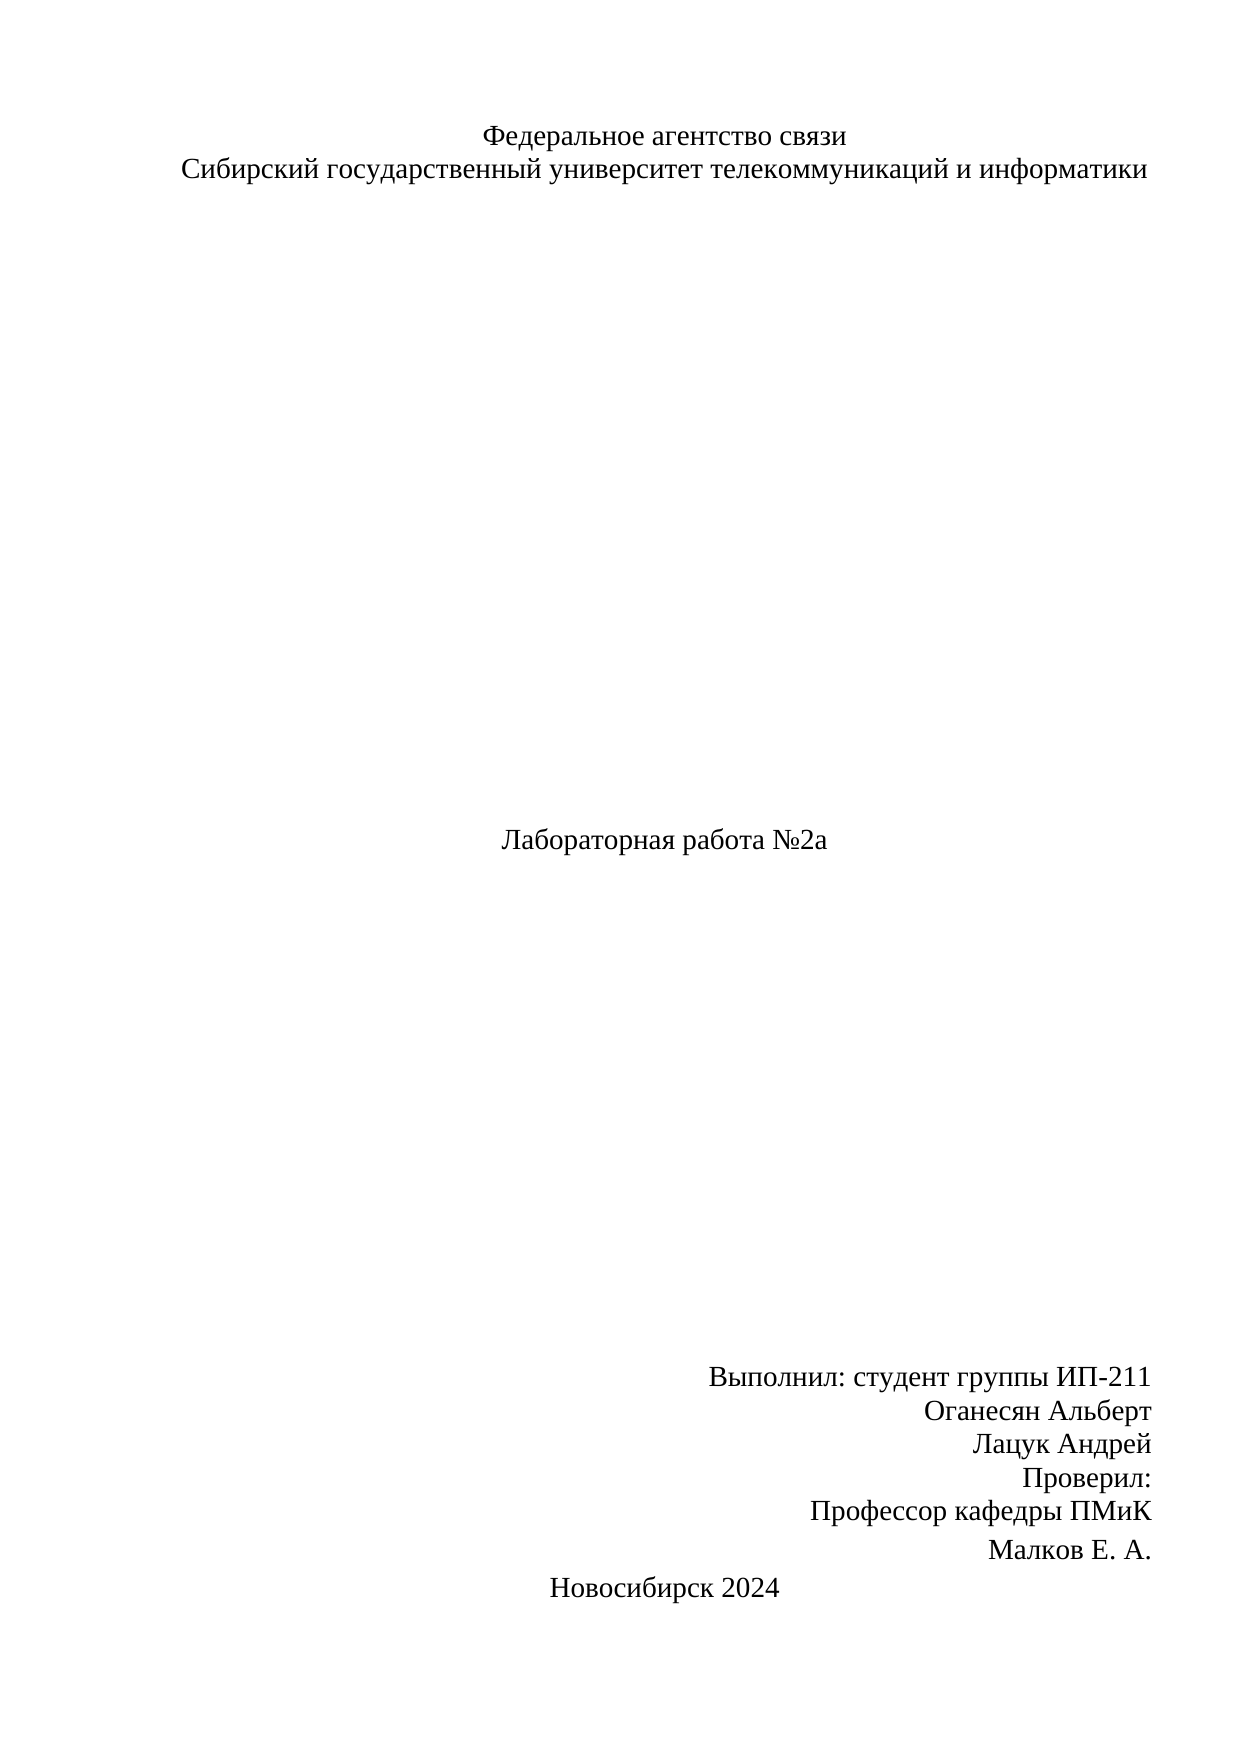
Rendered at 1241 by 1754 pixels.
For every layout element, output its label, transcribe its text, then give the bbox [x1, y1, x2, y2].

text Проверил: [177, 1460, 1152, 1493]
text Лацук Андрей [177, 1426, 1152, 1460]
text Профессор кафедры ПМиК [177, 1493, 1152, 1527]
text Выполнил: студент группы ИП-211 [177, 1359, 1152, 1393]
text Новосибирск 2024 [177, 1570, 1152, 1604]
text Малков Е. А. [177, 1532, 1152, 1565]
text Лабораторная работа №2a [177, 822, 1152, 856]
text Сибирский государственный университет телекоммуникаций и информатики [177, 152, 1152, 185]
text Федеральное агентство связи [177, 118, 1152, 152]
text Оганесян Альберт [177, 1393, 1152, 1426]
